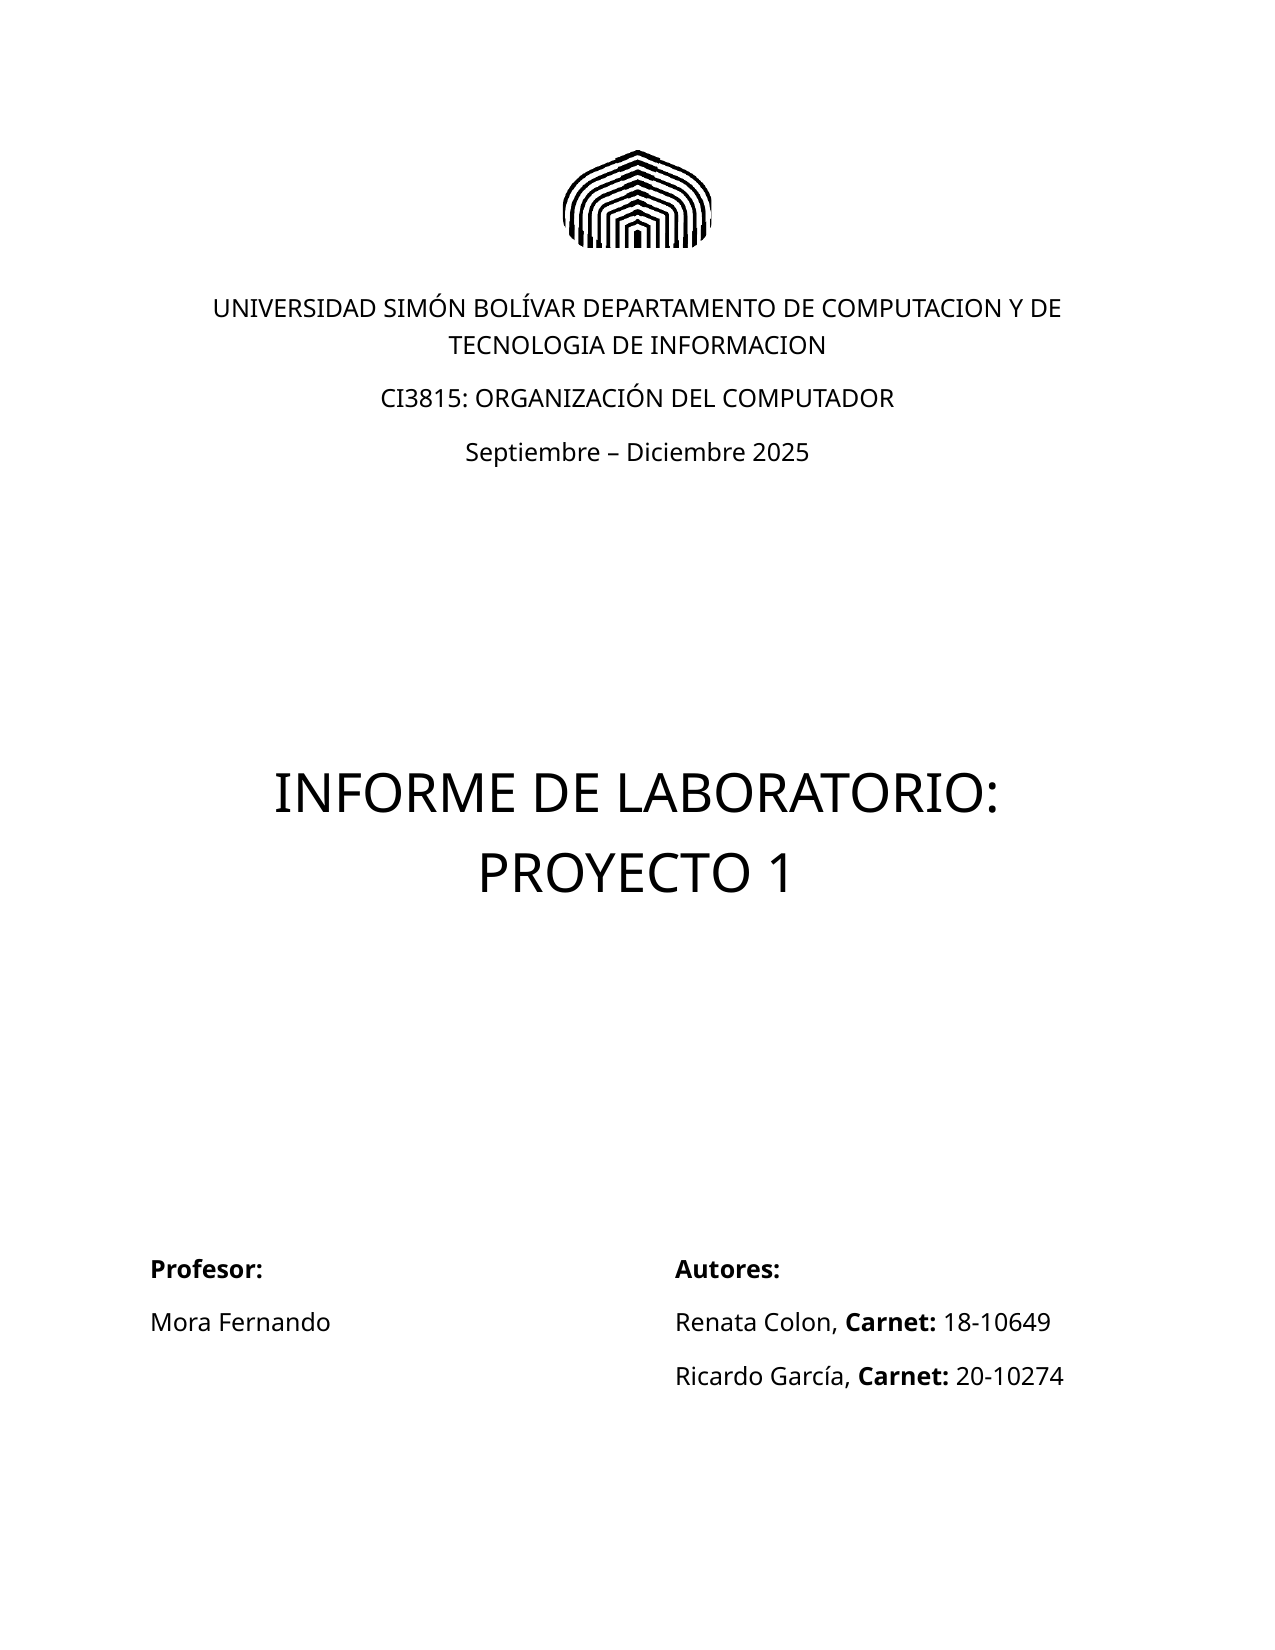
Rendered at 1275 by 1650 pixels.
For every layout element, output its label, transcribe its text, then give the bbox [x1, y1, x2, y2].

text CI3815: ORGANIZACIÓN DEL COMPUTADOR [150, 381, 1125, 415]
text Profesor: Autores: [150, 1251, 1125, 1285]
text UNIVERSIDAD SIMÓN BOLÍVAR DEPARTAMENTO DE COMPUTACION Y DE TECNOLOGIA DE INFORMACION [150, 291, 1125, 361]
text Septiembre – Diciembre 2025 [150, 434, 1125, 468]
text Ricardo García, Carnet: 20-10274 [150, 1358, 1125, 1392]
picture [578, 150, 714, 252]
text INFORME DE LABORATORIO: PROYECTO 1 [150, 755, 1125, 908]
text Mora Fernando Renata Colon, Carnet: 18-10649 [150, 1305, 1125, 1339]
